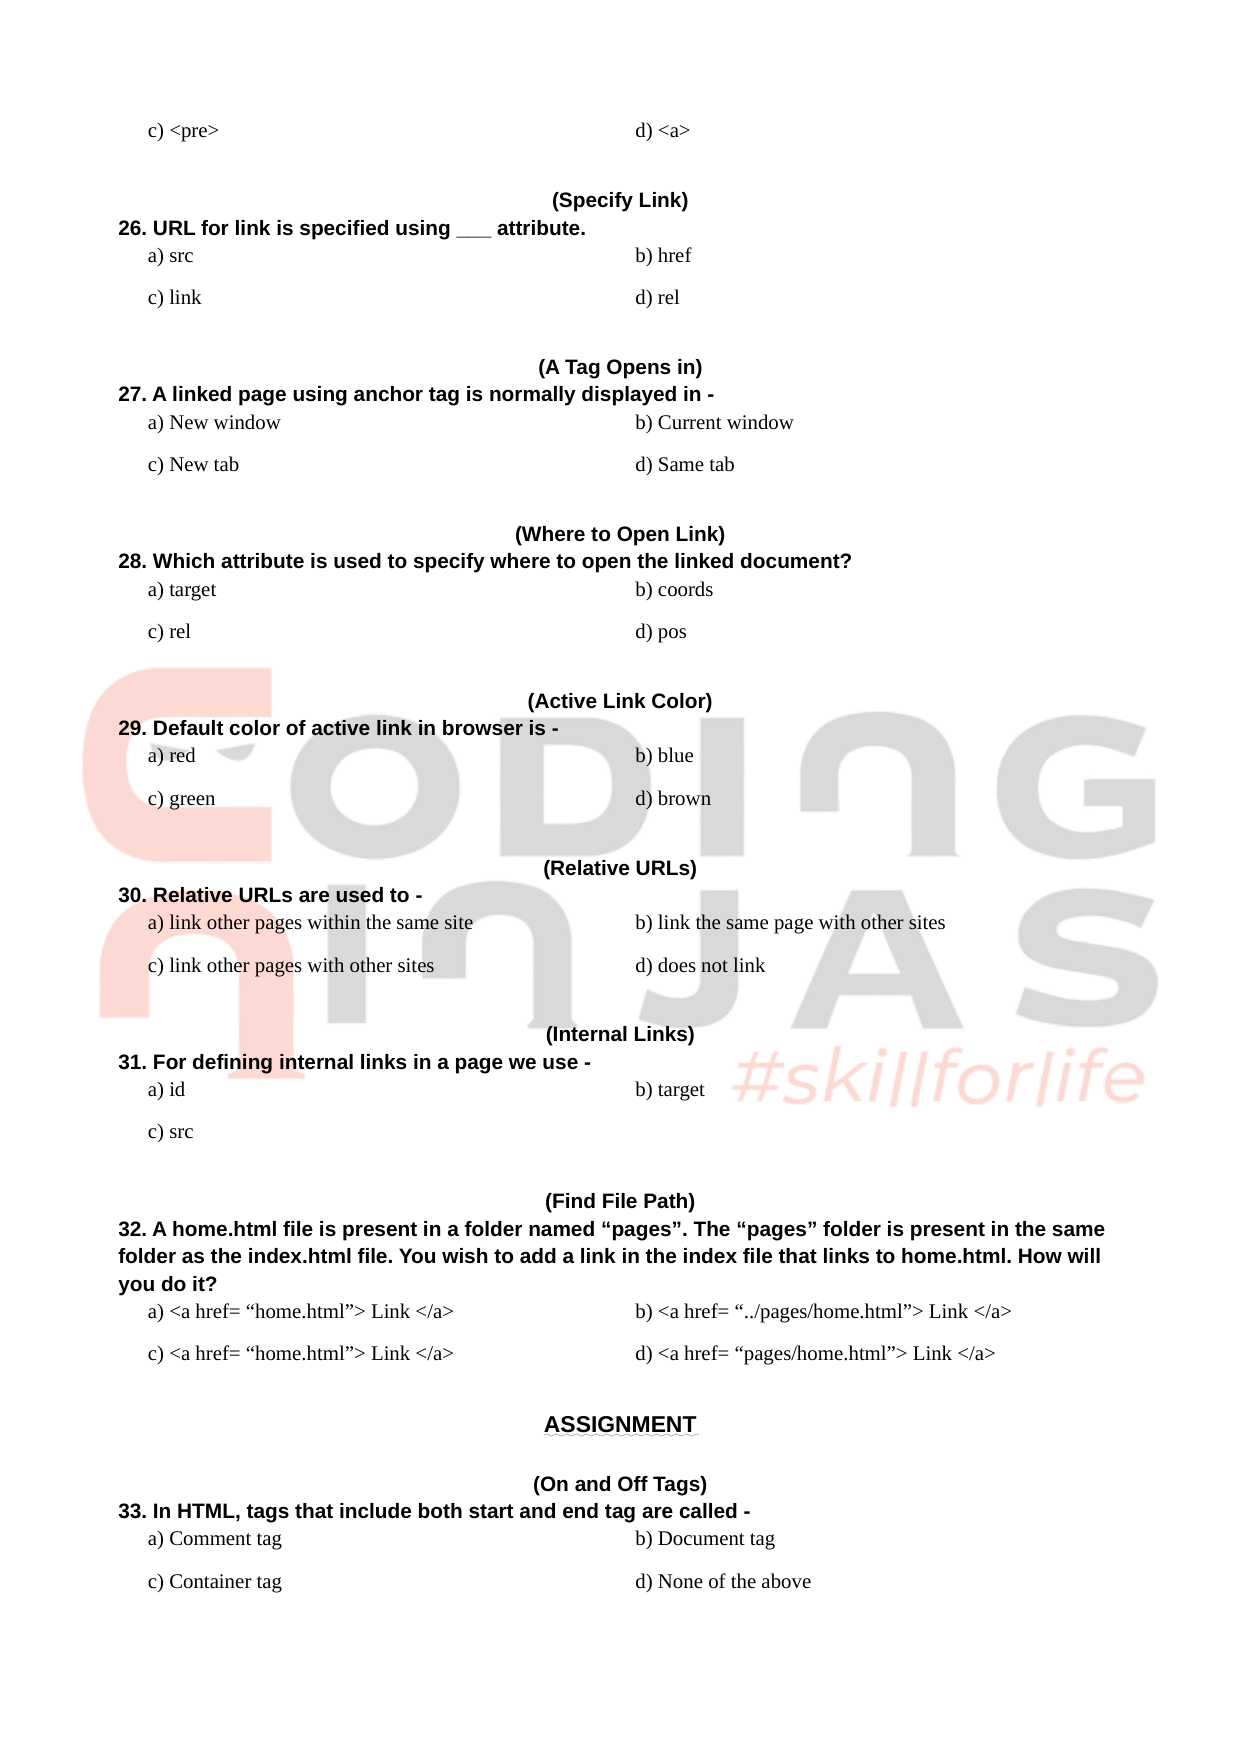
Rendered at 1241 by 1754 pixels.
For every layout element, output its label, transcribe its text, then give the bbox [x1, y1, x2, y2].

text a) src b) href [148, 243, 1122, 267]
text a) red b) blue [148, 743, 1122, 767]
text c) rel d) pos [148, 619, 1122, 643]
text (Relative URLs) [118, 855, 1122, 879]
text 26. URL for link is specified using ___ attribute. [118, 215, 1122, 239]
text (Where to Open Link) [118, 522, 1122, 546]
text c) New tab d) Same tab [148, 452, 1122, 476]
text 28. Which attribute is used to specify where to open the linked document? [118, 549, 1122, 573]
text c) link d) rel [148, 285, 1122, 309]
text (Find File Path) [118, 1189, 1122, 1213]
text c) green d) brown [148, 786, 1122, 810]
text 30. Relative URLs are used to - [118, 883, 1122, 907]
text a) link other pages within the same site b) link the same page with other sites [148, 910, 1122, 934]
text (Specify Link) [118, 188, 1122, 212]
text c) <a href= “home.html”> Link </a> d) <a href= “pages/home.html”> Link </a> [148, 1341, 1122, 1365]
text c) src [148, 1119, 1122, 1143]
text a) <a href= “home.html”> Link </a> b) <a href= “../pages/home.html”> Link </a> [148, 1299, 1122, 1323]
text (A Tag Opens in) [118, 355, 1122, 379]
text ASSIGNMENT [118, 1411, 1122, 1437]
text a) New window b) Current window [148, 410, 1122, 434]
text c) Container tag d) None of the above [148, 1568, 1122, 1593]
text a) target b) coords [148, 577, 1122, 601]
text 33. In HTML, tags that include both start and end tag are called - [118, 1499, 1122, 1523]
text (Active Link Color) [118, 688, 1122, 712]
text a) id b) target [148, 1077, 1122, 1101]
text 27. A linked page using anchor tag is normally displayed in - [118, 382, 1122, 406]
text c) link other pages with other sites d) does not link [148, 952, 1122, 977]
text a) Comment tag b) Document tag [148, 1526, 1122, 1550]
text (On and Off Tags) [118, 1471, 1122, 1495]
text c) <pre> d) <a> [148, 118, 1122, 142]
text 32. A home.html file is present in a folder named “pages”. The “pages” folder is present in the same folder as the index.html file. You wish to add a link in the index file that links to home.html. How will you do it? [118, 1217, 1122, 1296]
text 29. Default color of active link in browser is - [118, 716, 1122, 740]
text (Internal Links) [118, 1022, 1122, 1046]
text 31. For defining internal links in a page we use - [118, 1050, 1122, 1074]
